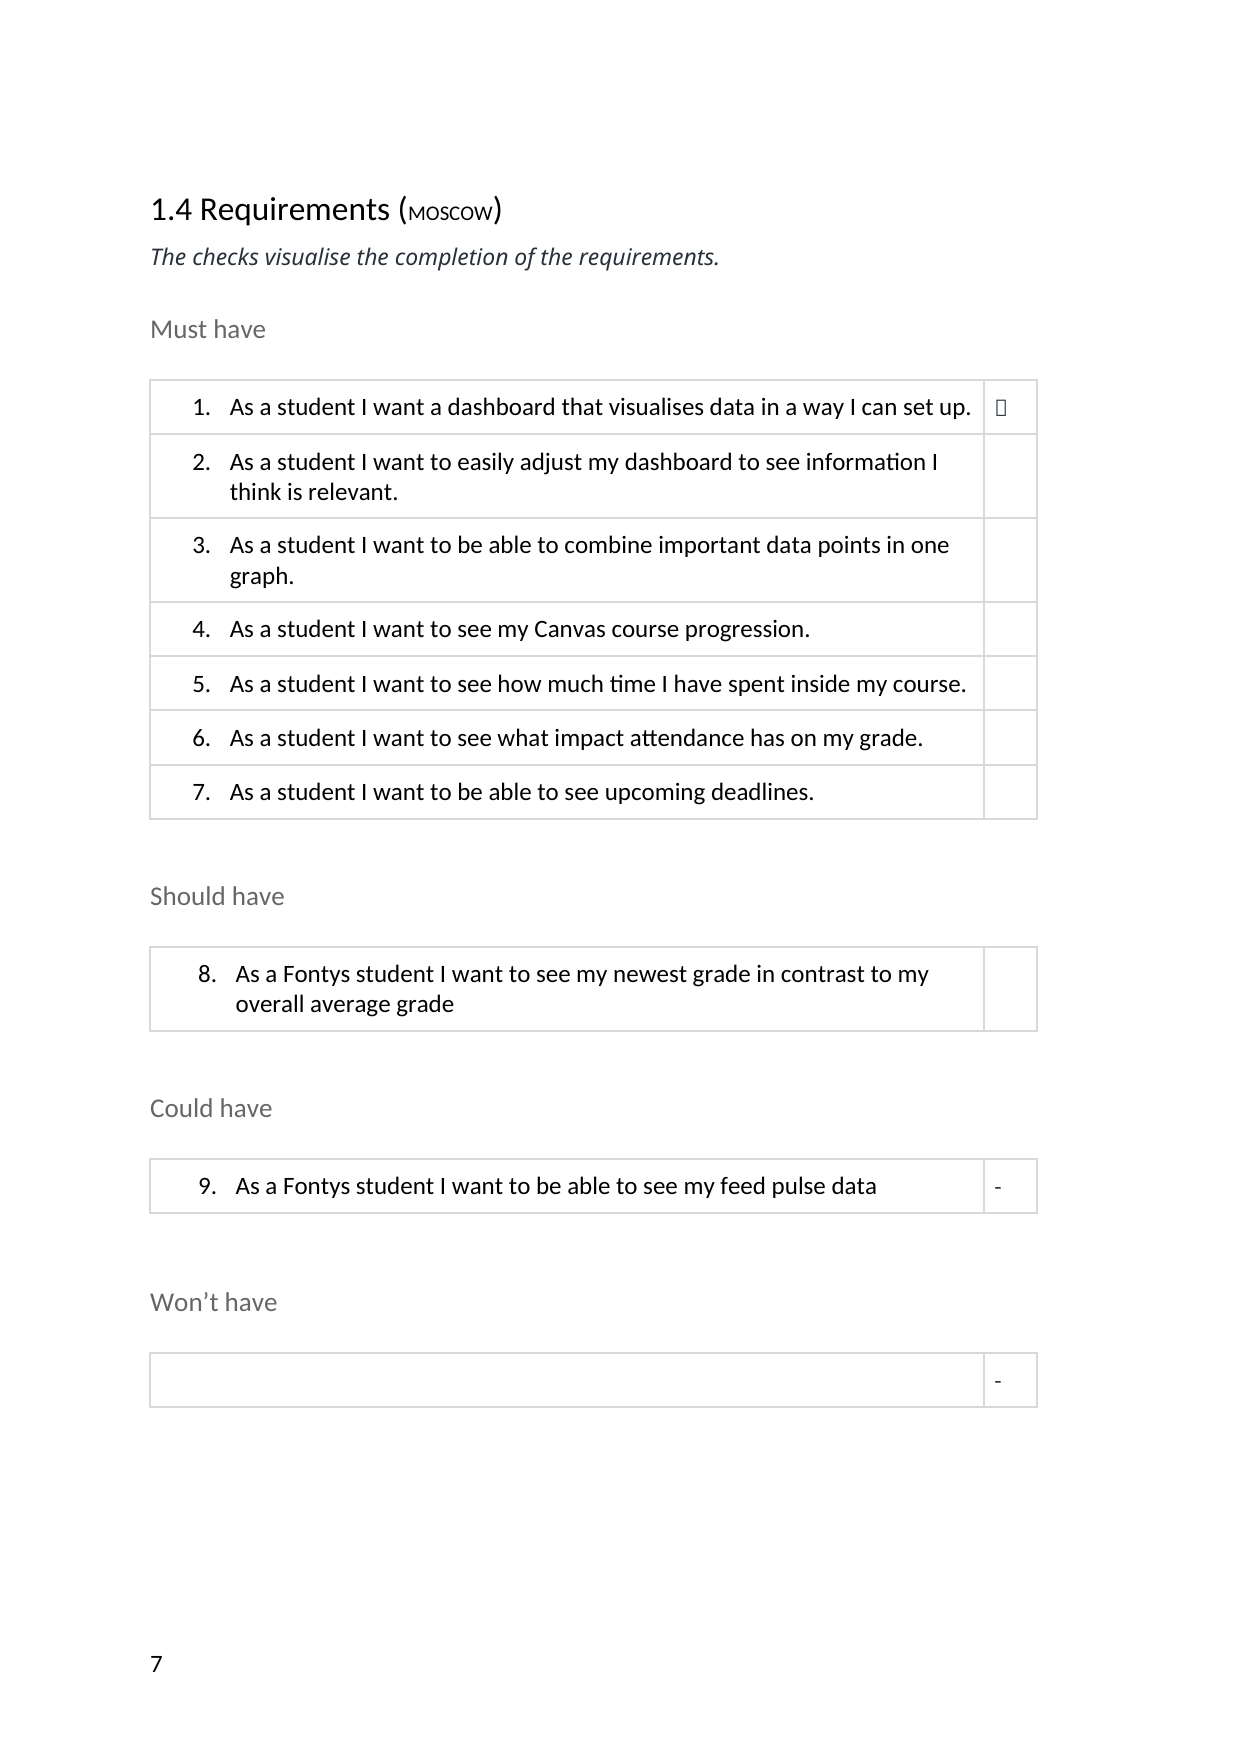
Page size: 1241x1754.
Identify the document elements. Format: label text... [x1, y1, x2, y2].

table_cell As a student I want to see my Canvas course progression. [151, 603, 983, 655]
subtitle Could have [150, 1091, 1090, 1124]
table_header [151, 1354, 983, 1406]
subtitle Must have [150, 313, 1090, 346]
table_header As a Fontys student I want to be able to see my feed pulse data [151, 1160, 983, 1212]
table_cell As a student I want to see how much time I have spent inside my course. [151, 657, 983, 709]
table_cell [985, 435, 1036, 517]
table_cell As a student I want to be able to combine important data points in one graph. [151, 519, 983, 601]
table_header As a Fontys student I want to see my newest grade in contrast to my overall average grade [151, 948, 983, 1029]
table_header [985, 948, 1036, 1029]
table_header - [985, 1160, 1036, 1212]
table_cell [985, 657, 1036, 709]
table_header As a student I want a dashboard that visualises data in a way I can set up. [151, 381, 983, 433]
table_cell As a student I want to be able to see upcoming deadlines. [151, 766, 983, 818]
table_cell As a student I want to see what impact attendance has on my grade. [151, 711, 983, 763]
table_header ✅ [985, 381, 1036, 433]
table_cell [985, 519, 1036, 601]
table_header - [985, 1354, 1036, 1406]
subtitle Won’t have [150, 1286, 1090, 1319]
subtitle 1.4 Requirements (MOSCOW) [150, 187, 1090, 228]
table_cell [985, 766, 1036, 818]
text The checks visualise the completion of the requirements. [150, 241, 1090, 272]
subtitle Should have [150, 879, 1090, 912]
table_cell As a student I want to easily adjust my dashboard to see information I think is relevant. [151, 435, 983, 517]
table_cell [985, 711, 1036, 763]
table_cell [985, 603, 1036, 655]
